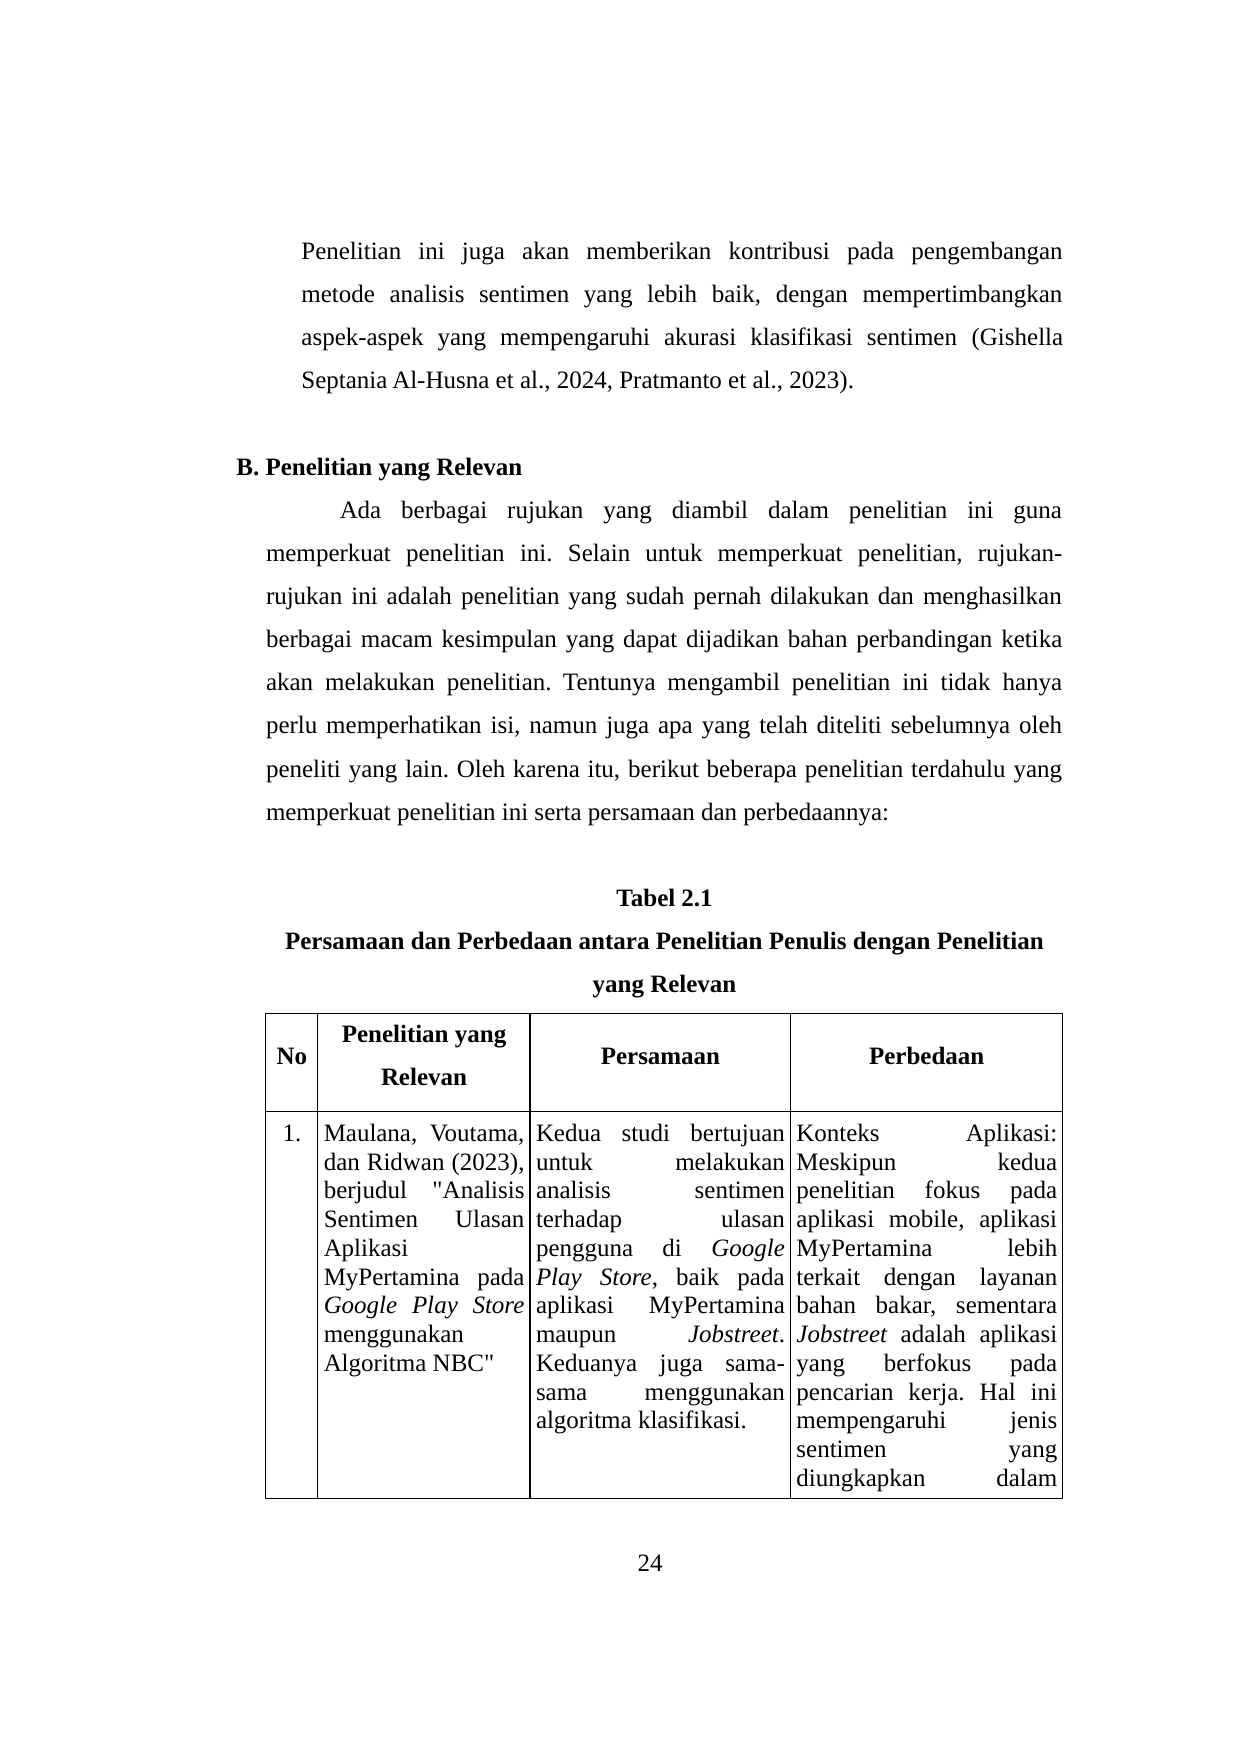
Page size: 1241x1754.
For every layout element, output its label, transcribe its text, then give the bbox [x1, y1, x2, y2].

text Ada berbagai rujukan yang diambil dalam penelitian ini guna memperkuat penelitian ini. Selain untuk memperkuat penelitian, rujukan-rujukan ini adalah penelitian yang sudah pernah dilakukan dan menghasilkan berbagai macam kesimpulan yang dapat dijadikan bahan perbandingan ketika akan melakukan penelitian. Tentunya mengambil penelitian ini tidak hanya perlu memperhatikan isi, namun juga apa yang telah diteliti sebelumnya oleh peneliti yang lain. Oleh karena itu, berikut beberapa penelitian terdahulu yang memperkuat penelitian ini serta persamaan dan perbedaannya: [266, 495, 1063, 826]
table_header Persamaan [531, 1014, 790, 1111]
table_header No [266, 1014, 317, 1111]
table_cell Konteks Aplikasi: Meskipun kedua penelitian fokus pada aplikasi mobile, aplikasi MyPertamina lebih terkait dengan layanan bahan bakar, sementara Jobstreet adalah aplikasi yang berfokus pada pencarian kerja. Hal ini mempengaruhi jenis sentimen yang diungkapkan dalam [791, 1112, 1062, 1497]
text Penelitian ini juga akan memberikan kontribusi pada pengembangan metode analisis sentimen yang lebih baik, dengan mempertimbangkan aspek-aspek yang mempengaruhi akurasi klasifikasi sentimen (Gishella Septania Al-Husna et al., 2024, Pratmanto et al., 2023)⁠. [301, 236, 1063, 394]
text B. Penelitian yang Relevan [236, 452, 1063, 481]
table_cell Kedua studi bertujuan untuk melakukan analisis sentimen terhadap ulasan pengguna di Google Play Store, baik pada aplikasi MyPertamina maupun Jobstreet. Keduanya juga sama-sama menggunakan algoritma klasifikasi. [531, 1112, 790, 1497]
table_header Perbedaan [791, 1014, 1062, 1111]
table_cell 1. [266, 1112, 317, 1497]
table_cell Maulana, Voutama, dan Ridwan (2023), berjudul "Analisis Sentimen Ulasan Aplikasi MyPertamina pada Google Play Store menggunakan Algoritma NBC" [318, 1112, 529, 1497]
text Persamaan dan Perbedaan antara Penelitian Penulis dengan Penelitian yang Relevan [266, 926, 1063, 998]
table_header Penelitian yang Relevan [318, 1014, 529, 1111]
text Tabel 2.1 [266, 883, 1063, 912]
